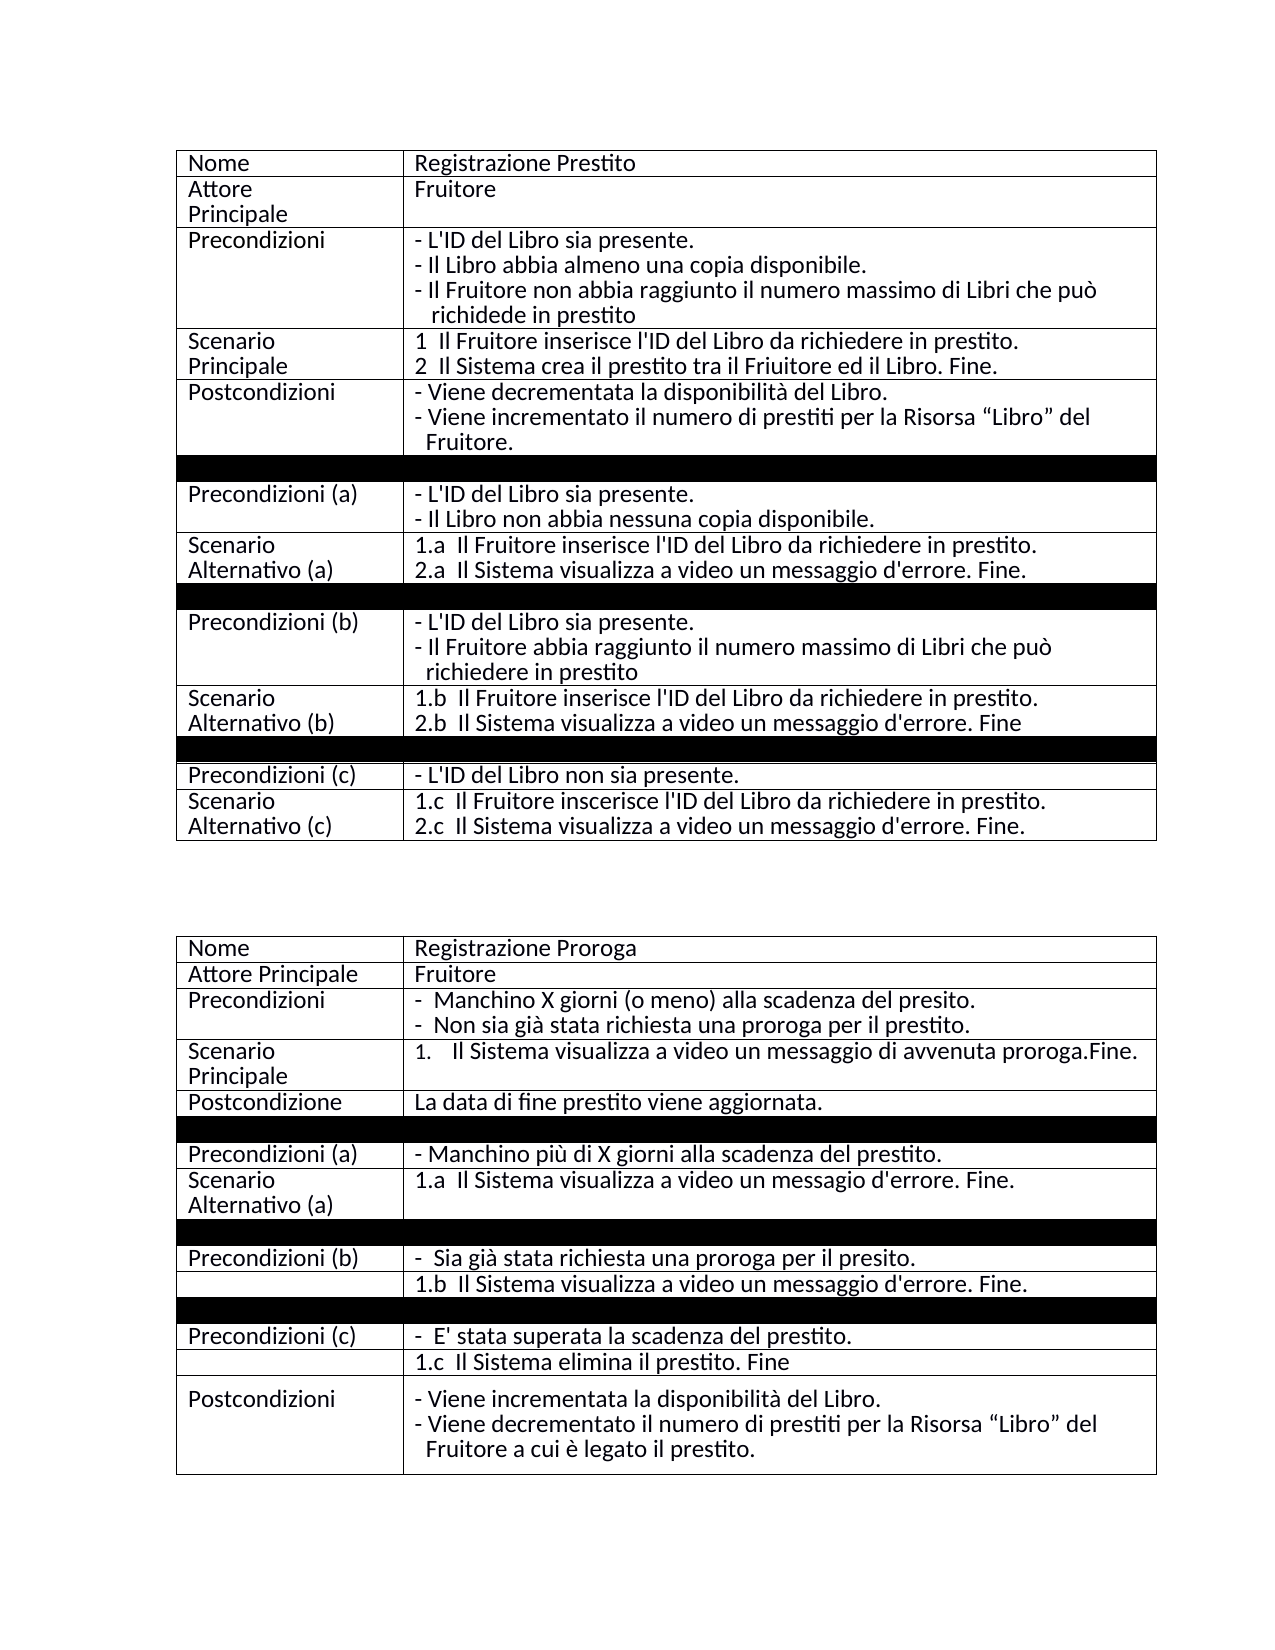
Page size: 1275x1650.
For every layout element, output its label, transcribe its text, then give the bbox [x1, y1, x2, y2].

table_cell La data di fine prestito viene aggiornata. [404, 1091, 1156, 1116]
table_cell - L'ID del Libro sia presente. - Il Fruitore abbia raggiunto il numero massimo di Libri che può richiedere in prestito [404, 610, 1156, 685]
table_cell 1.b Il Fruitore inserisce l'ID del Libro da richiedere in prestito. 2.b Il Sistema visualizza a video un messaggio d'errore. Fine [404, 686, 1156, 736]
table_cell [177, 1298, 403, 1323]
table_cell Scenario Principale [177, 329, 403, 379]
table_cell [404, 584, 1156, 609]
table_cell [177, 584, 403, 609]
table_cell Precondizioni [177, 989, 403, 1039]
table_cell - E' stata superata la scadenza del prestito. [404, 1324, 1156, 1349]
table_cell [177, 1220, 403, 1245]
table_cell Registrazione Proroga [404, 937, 1156, 962]
table_cell - Manchino più di X giorni alla scadenza del prestito. [404, 1143, 1156, 1168]
table_cell - Manchino X giorni (o meno) alla scadenza del presito. - Non sia già stata richiesta una proroga per il prestito. [404, 989, 1156, 1039]
table_cell [177, 1350, 403, 1375]
table_cell [404, 738, 1156, 762]
table_cell [177, 456, 403, 481]
table_cell Scenario Alternativo (b) [177, 686, 403, 736]
table_cell - L'ID del Libro sia presente. - Il Libro abbia almeno una copia disponibile. - Il Fruitore non abbia raggiunto il numero massimo di Libri che può richidede in prestito [404, 228, 1156, 328]
table_cell Scenario Alternativo (c) [177, 790, 403, 839]
table_cell [403, 888, 1156, 936]
table_cell [177, 888, 403, 936]
table_cell Precondizioni (c) [177, 764, 403, 788]
table_cell [404, 1220, 1156, 1245]
table_cell Precondizioni (c) [177, 1324, 403, 1349]
table_header Registrazione Prestito [404, 151, 1156, 176]
table_cell Nome [177, 937, 403, 962]
table_cell 1.a Il Fruitore inserisce l'ID del Libro da richiedere in prestito. 2.a Il Sistema visualizza a video un messaggio d'errore. Fine. [404, 533, 1156, 583]
table_cell Attore Principale [177, 177, 403, 227]
table_cell Postcondizioni [177, 380, 403, 455]
table_cell 1.a Il Sistema visualizza a video un messagio d'errore. Fine. [404, 1169, 1156, 1219]
table_cell Scenario Alternativo (a) [177, 1169, 403, 1219]
table_cell 1.c Il Sistema elimina il prestito. Fine [404, 1350, 1156, 1375]
table_cell [177, 1272, 403, 1297]
table_cell - Viene incrementata la disponibilità del Libro. - Viene decrementato il numero di prestiti per la Risorsa “Libro” del Fruitore a cui è legato il prestito. [404, 1376, 1156, 1474]
table_cell [177, 841, 403, 888]
table_cell Fruitore [404, 963, 1156, 988]
table_cell - L'ID del Libro non sia presente. [404, 764, 1156, 788]
table_cell Fruitore [404, 177, 1156, 227]
table_cell Precondizioni (a) [177, 482, 403, 532]
table_cell 1.b Il Sistema visualizza a video un messaggio d'errore. Fine. [404, 1272, 1156, 1297]
table_cell Precondizioni [177, 228, 403, 328]
table_header Nome [177, 151, 403, 176]
table_cell Il Sistema visualizza a video un messaggio di avvenuta proroga.Fine. [404, 1040, 1156, 1090]
table_cell [404, 456, 1156, 481]
table_cell 1 Il Fruitore inserisce l'ID del Libro da richiedere in prestito. 2 Il Sistema crea il prestito tra il Friuitore ed il Libro. Fine. [404, 329, 1156, 379]
table_cell - L'ID del Libro sia presente. - Il Libro non abbia nessuna copia disponibile. [404, 482, 1156, 532]
table_cell 1.c Il Fruitore inscerisce l'ID del Libro da richiedere in prestito. 2.c Il Sistema visualizza a video un messaggio d'errore. Fine. [404, 790, 1156, 839]
table_cell [177, 738, 403, 762]
table_cell Scenario Alternativo (a) [177, 533, 403, 583]
table_cell - Sia già stata richiesta una proroga per il presito. [404, 1246, 1156, 1271]
table_cell Precondizioni (a) [177, 1143, 403, 1168]
table_cell Postcondizioni [177, 1376, 403, 1474]
table_cell [404, 1298, 1156, 1323]
table_cell [403, 841, 1156, 888]
table_cell Postcondizione [177, 1091, 403, 1116]
table_cell [177, 1117, 403, 1142]
table_cell [404, 1117, 1156, 1142]
table_cell Precondizioni (b) [177, 1246, 403, 1271]
table_cell - Viene decrementata la disponibilità del Libro. - Viene incrementato il numero di prestiti per la Risorsa “Libro” del Fruitore. [404, 380, 1156, 455]
table_cell Scenario Principale [177, 1040, 403, 1090]
table_cell Attore Principale [177, 963, 403, 988]
table_cell Precondizioni (b) [177, 610, 403, 685]
